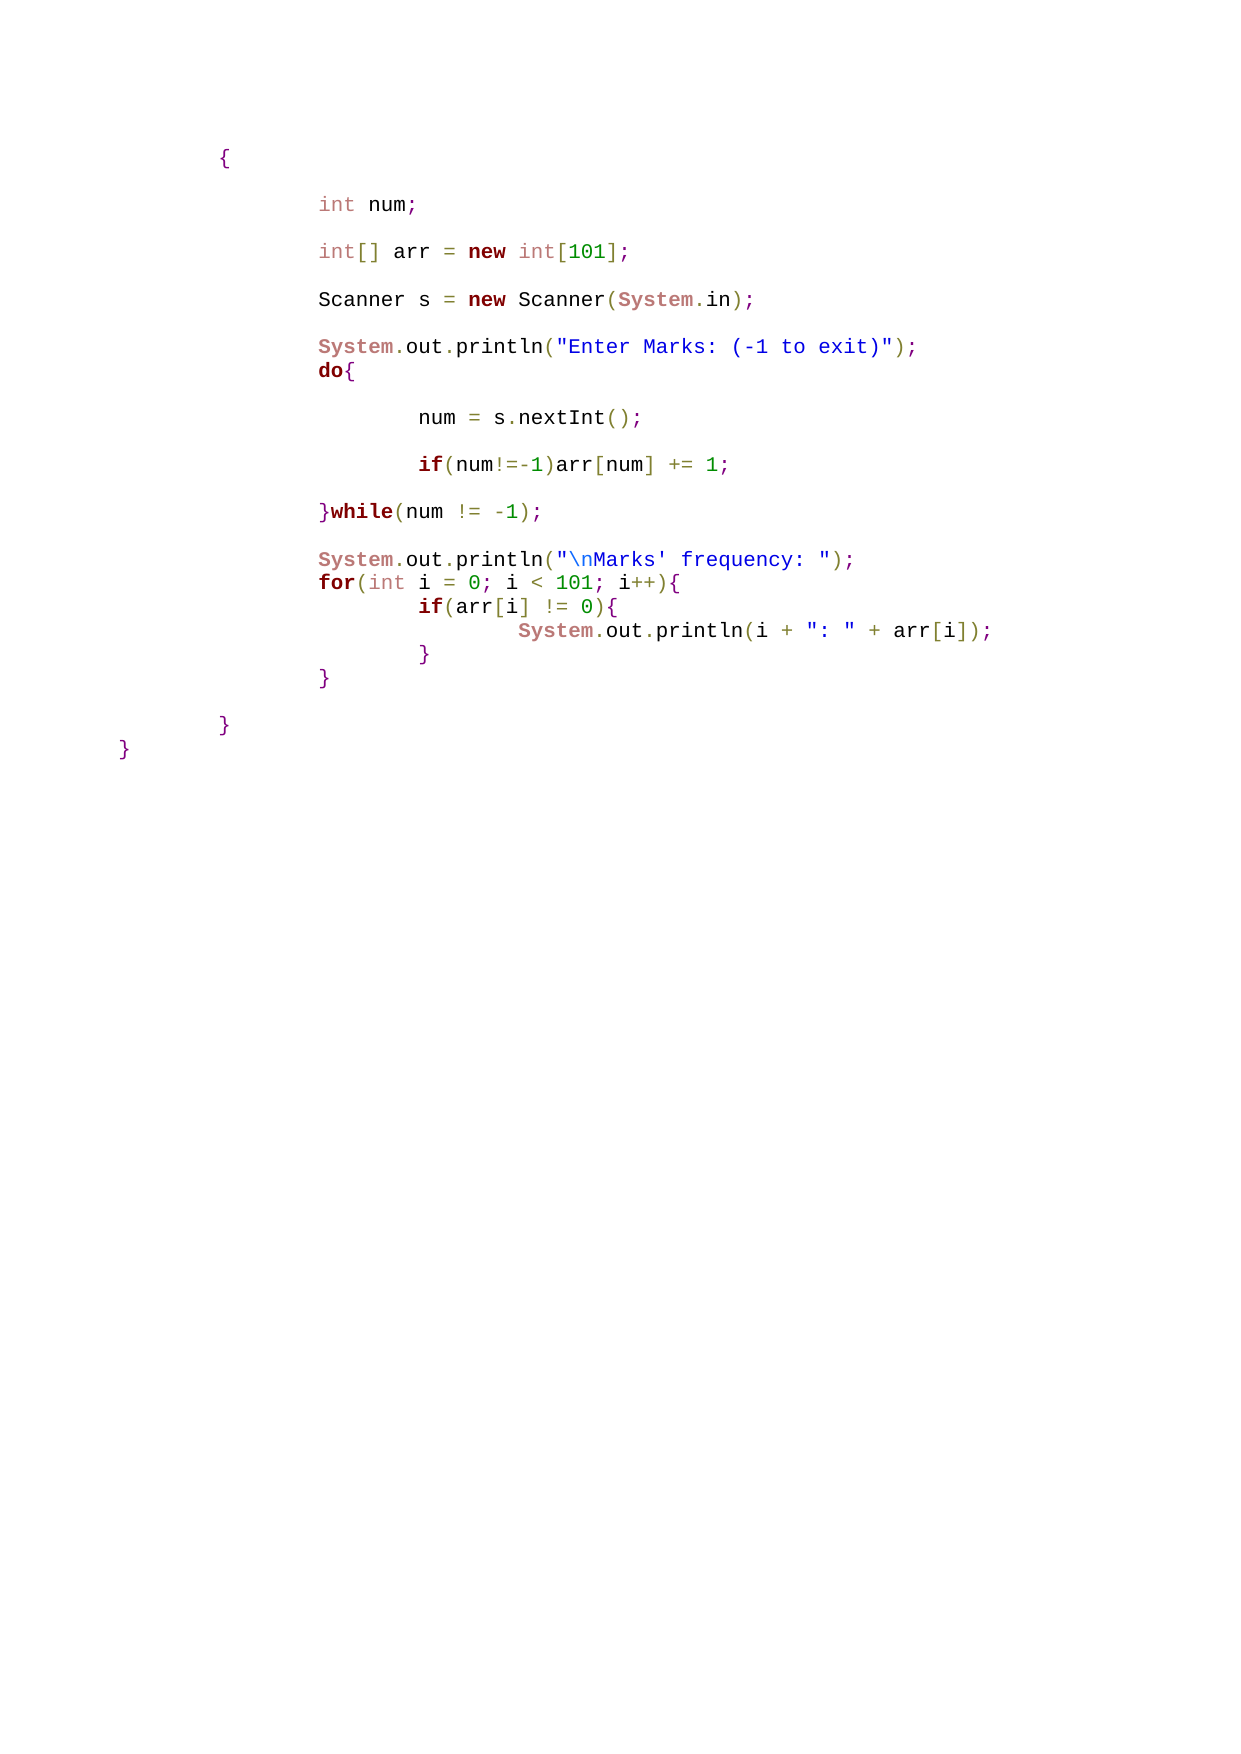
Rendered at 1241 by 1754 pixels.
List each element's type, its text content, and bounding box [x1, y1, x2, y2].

text System.out.println("\nMarks' frequency: "); [118, 549, 1122, 572]
text }while(num != -1); [118, 501, 1122, 525]
text int num; [118, 194, 1122, 218]
text System.out.println("Enter Marks: (-1 to exit)"); [118, 336, 1122, 359]
text int[] arr = new int[101]; [118, 241, 1122, 265]
text if(num!=-1)arr[num] += 1; [118, 454, 1122, 478]
text System.out.println(i + ": " + arr[i]); [118, 620, 1122, 643]
text { [118, 147, 1122, 170]
text } [118, 714, 1122, 738]
text } [118, 738, 1122, 762]
text } [118, 643, 1122, 667]
text do{ [118, 359, 1122, 383]
text num = s.nextInt(); [118, 407, 1122, 431]
text } [118, 667, 1122, 691]
text if(arr[i] != 0){ [118, 596, 1122, 620]
text Scanner s = new Scanner(System.in); [118, 289, 1122, 312]
text for(int i = 0; i < 101; i++){ [118, 572, 1122, 596]
